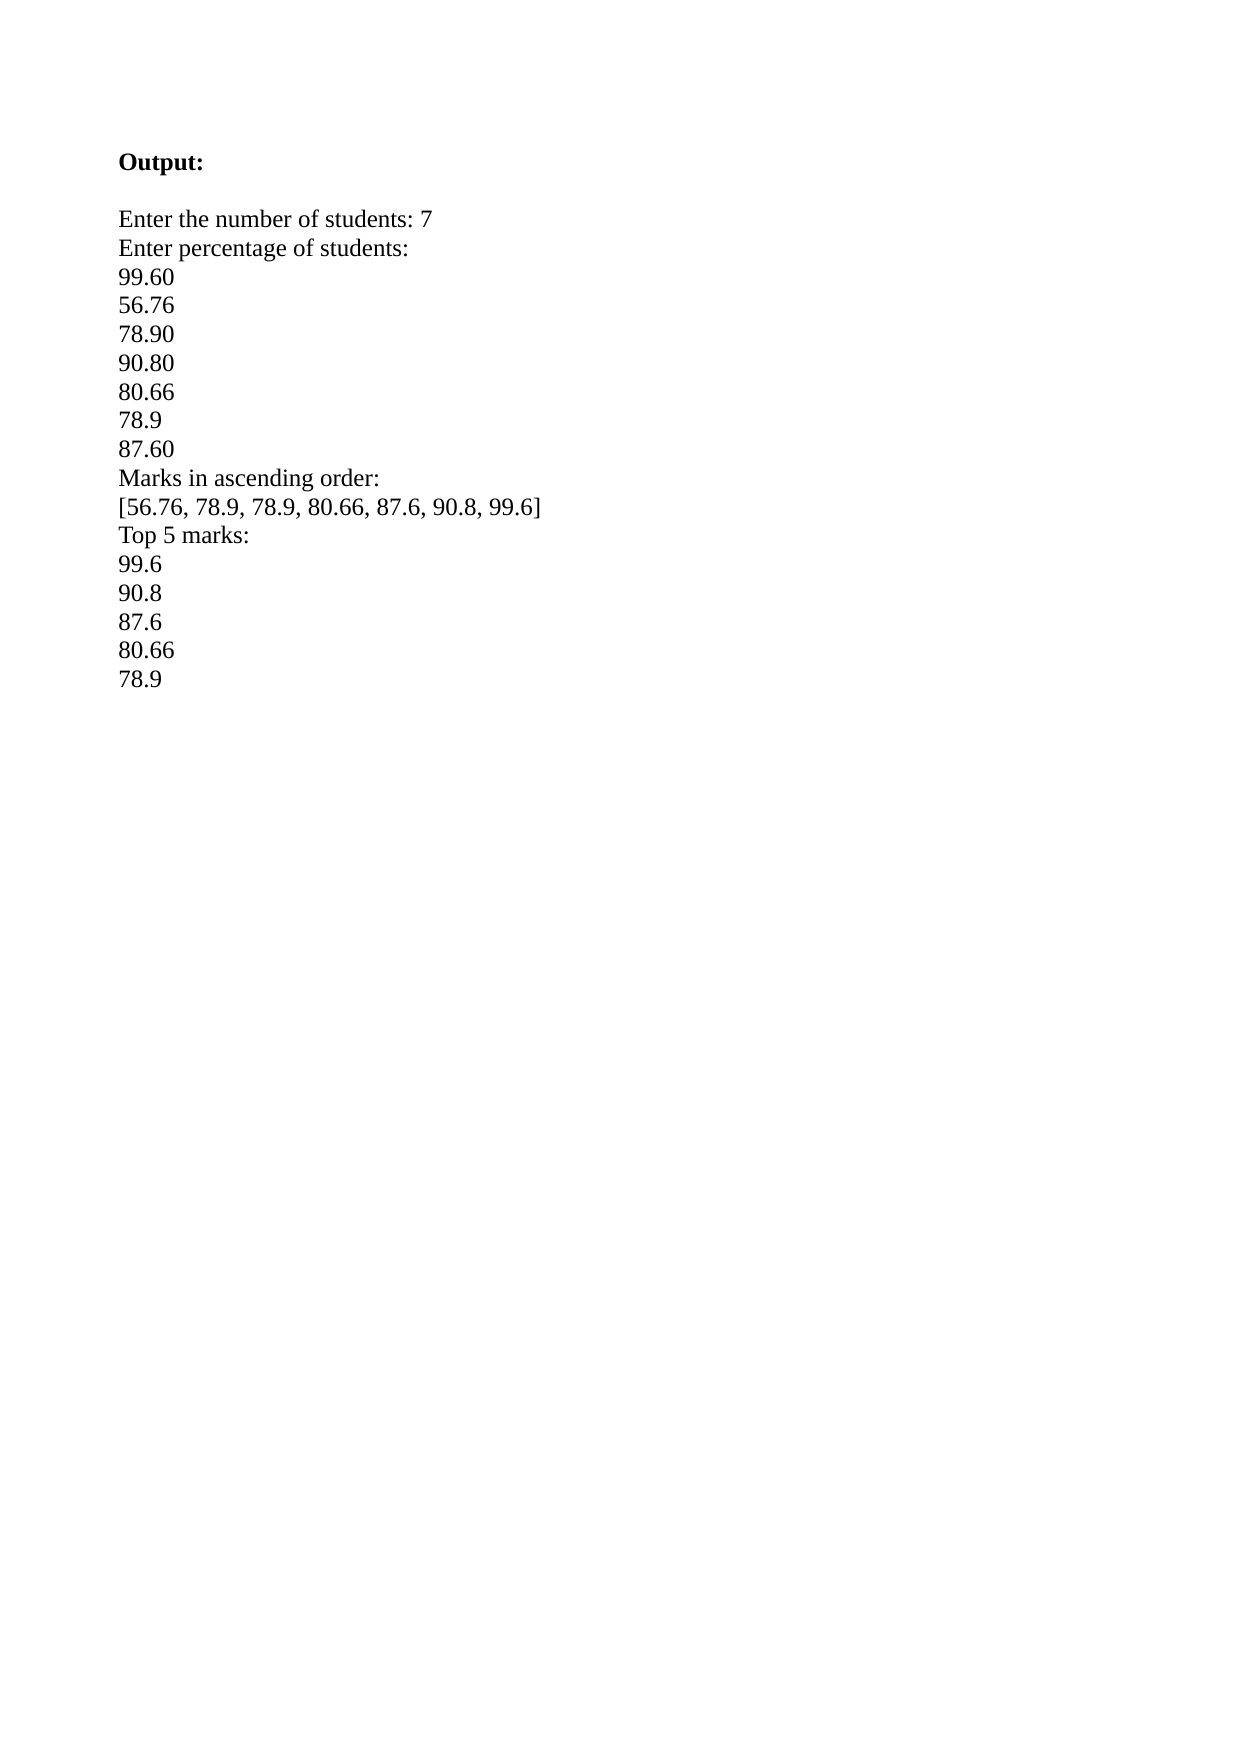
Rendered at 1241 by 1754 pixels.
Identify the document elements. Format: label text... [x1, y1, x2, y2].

text [56.76, 78.9, 78.9, 80.66, 87.6, 90.8, 99.6] [118, 492, 1122, 521]
text 87.60 [118, 434, 1122, 463]
text 80.66 [118, 636, 1122, 664]
text 90.80 [118, 348, 1122, 377]
text 90.8 [118, 578, 1122, 607]
text 78.90 [118, 319, 1122, 348]
text 80.66 [118, 377, 1122, 406]
text 56.76 [118, 291, 1122, 319]
text 87.6 [118, 607, 1122, 636]
text Top 5 marks: [118, 521, 1122, 549]
text 78.9 [118, 664, 1122, 693]
text 99.6 [118, 549, 1122, 578]
text Marks in ascending order: [118, 463, 1122, 492]
text 78.9 [118, 406, 1122, 434]
text Enter the number of students: 7 [118, 204, 1122, 233]
text Enter percentage of students: [118, 233, 1122, 262]
text Output: [118, 147, 1122, 176]
text 99.60 [118, 262, 1122, 291]
